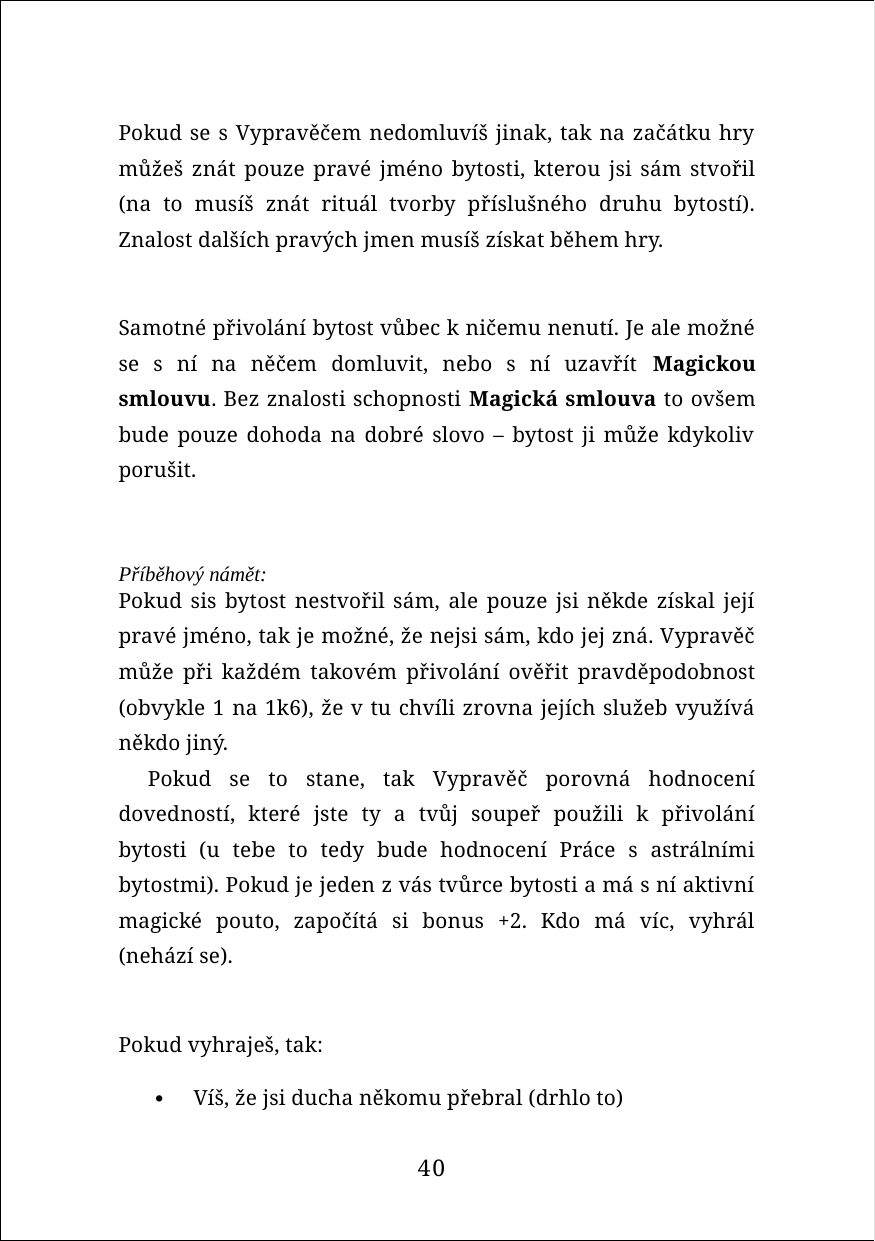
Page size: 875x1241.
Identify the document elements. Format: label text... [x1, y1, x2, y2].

text Pokud sis bytost nestvořil sám, ale pouze jsi někde získal její pravé jméno, tak je možné, že nejsi sám, kdo jej zná. Vypravěč může při každém takovém přivolání ověřit pravděpodobnost (obvykle 1 na 1k6), že v tu chvíli zrovna jejích služeb využívá někdo jiný. Pokud se to stane, tak Vypravěč porovná hodnocení dovedností, které jste ty a tvůj soupeř použili k přivolání bytosti (u tebe to tedy bude hodnocení Práce s astrálními bytostmi). Pokud je jeden z vás tvůrce bytosti a má s ní aktivní magické pouto, započítá si bonus +2. Kdo má víc, vyhrál (nehází se). [118, 586, 756, 1005]
text Samotné přivolání bytost vůbec k ničemu nenutí. Je ale možné se s ní na něčem domluvit, nebo s ní uzavřít Magickou smlouvu. Bez znalosti schopnosti Magická smlouva to ovšem bude pouze dohoda na dobré slovo – bytost ji může kdykoliv porušit. [118, 278, 756, 484]
list Víš, že jsi ducha někomu přebral (drhlo to) [156, 1083, 756, 1112]
text Pokud vyhraješ, tak: [118, 1030, 756, 1058]
text Pokud se s Vypravěčem nedomluvíš jinak, tak na začátku hry můžeš znát pouze pravé jméno bytosti, kterou jsi sám stvořil (na to musíš znát rituál tvorby příslušného druhu bytostí). Znalost dalších pravých jmen musíš získat během hry. [118, 118, 756, 253]
text Příběhový námět: [118, 562, 756, 586]
